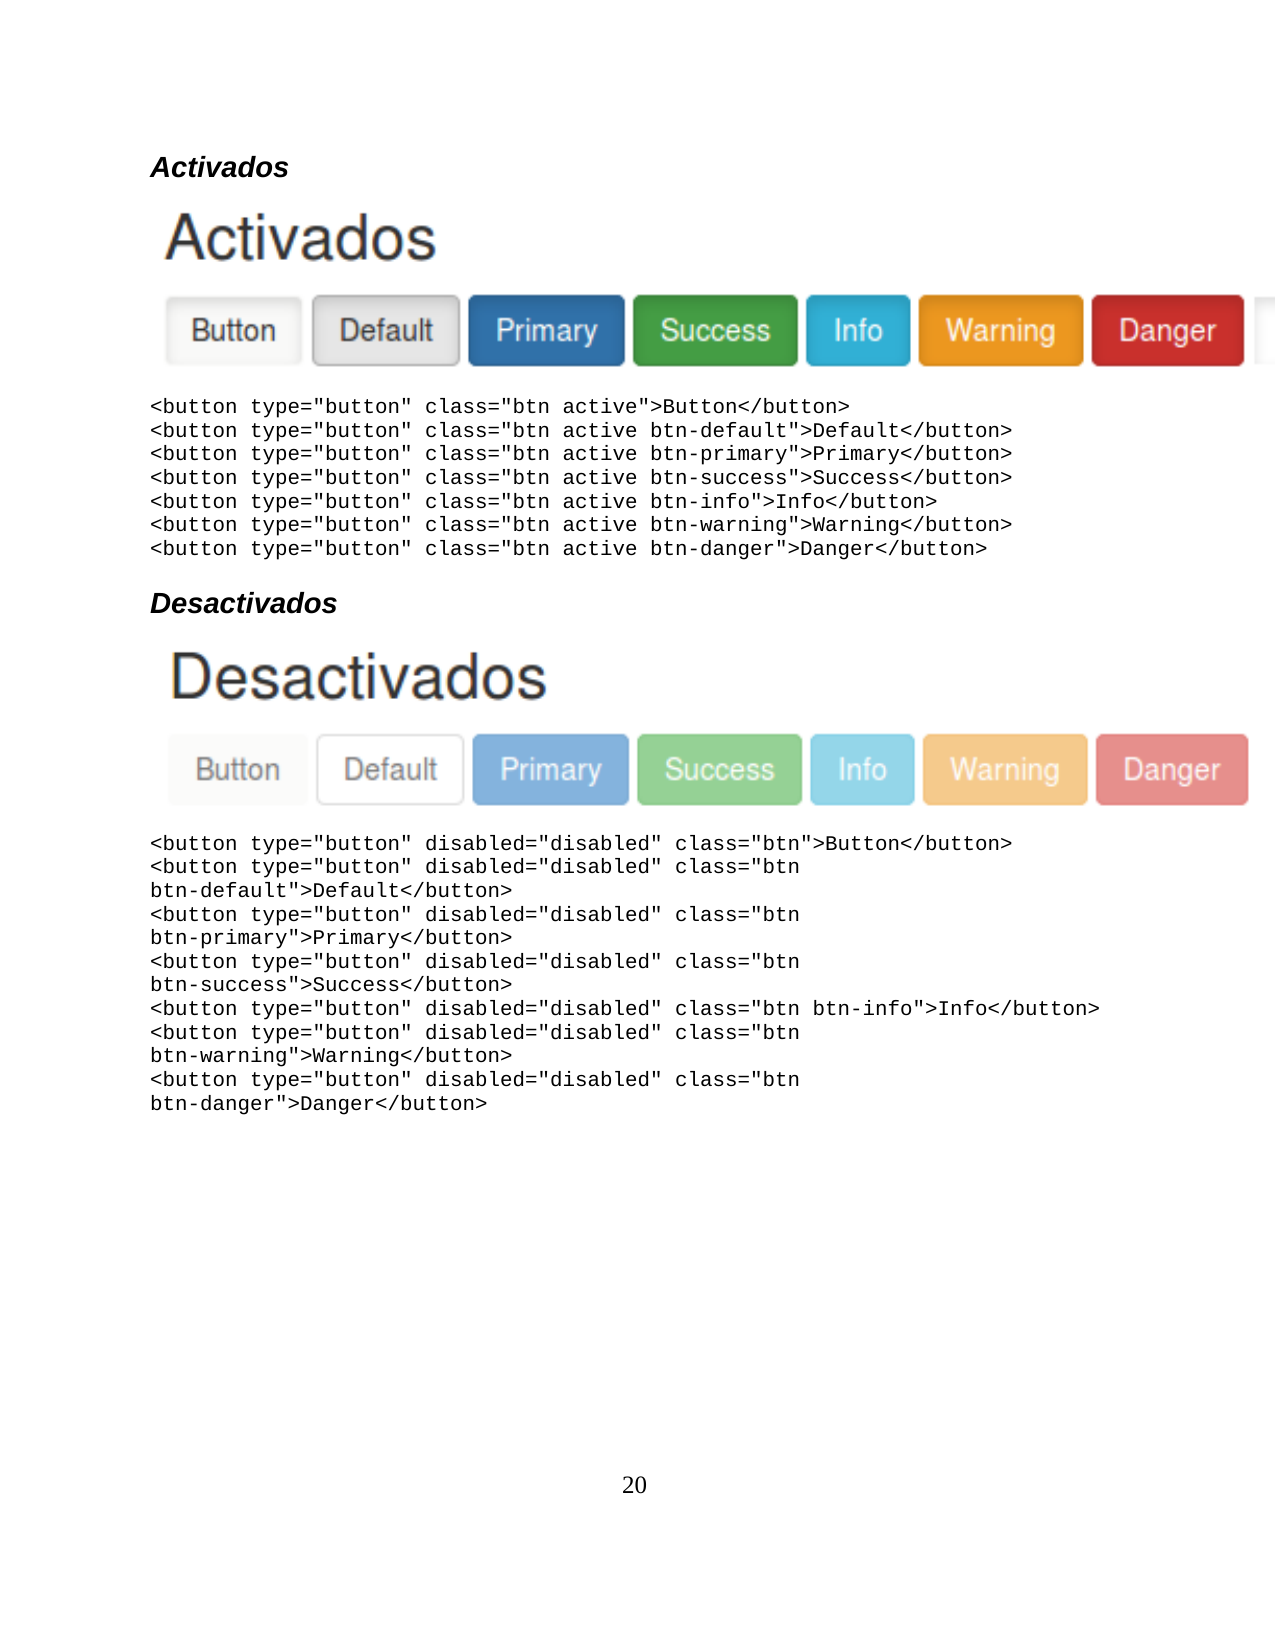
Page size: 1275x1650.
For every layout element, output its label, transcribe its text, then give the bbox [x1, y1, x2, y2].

text <button type="button" disabled="disabled" class="btn btn-default">Default</button> [150, 856, 1125, 903]
picture [150, 196, 1275, 396]
text <button type="button" class="btn active btn-success">Success</button> [150, 467, 1125, 491]
text <button type="button" class="btn active">Button</button> [150, 396, 1125, 420]
text <button type="button" disabled="disabled" class="btn btn-primary">Primary</button> [150, 903, 1125, 951]
text <button type="button" class="btn active btn-default">Default</button> [150, 420, 1125, 443]
picture [150, 632, 1275, 833]
text <button type="button" disabled="disabled" class="btn">Button</button> [150, 833, 1125, 856]
subtitle Desactivados [150, 587, 1125, 620]
subtitle Activados [150, 150, 1125, 183]
text <button type="button" class="btn active btn-primary">Primary</button> [150, 443, 1125, 467]
text <button type="button" disabled="disabled" class="btn btn-danger">Danger</button> [150, 1069, 1125, 1116]
text <button type="button" disabled="disabled" class="btn btn-warning">Warning</button> [150, 1022, 1125, 1069]
text <button type="button" class="btn active btn-warning">Warning</button> [150, 514, 1125, 538]
text <button type="button" disabled="disabled" class="btn btn-success">Success</button> [150, 951, 1125, 998]
text <button type="button" class="btn active btn-danger">Danger</button> [150, 538, 1125, 562]
text <button type="button" disabled="disabled" class="btn btn-info">Info</button> [150, 998, 1125, 1022]
text <button type="button" class="btn active btn-info">Info</button> [150, 491, 1125, 514]
